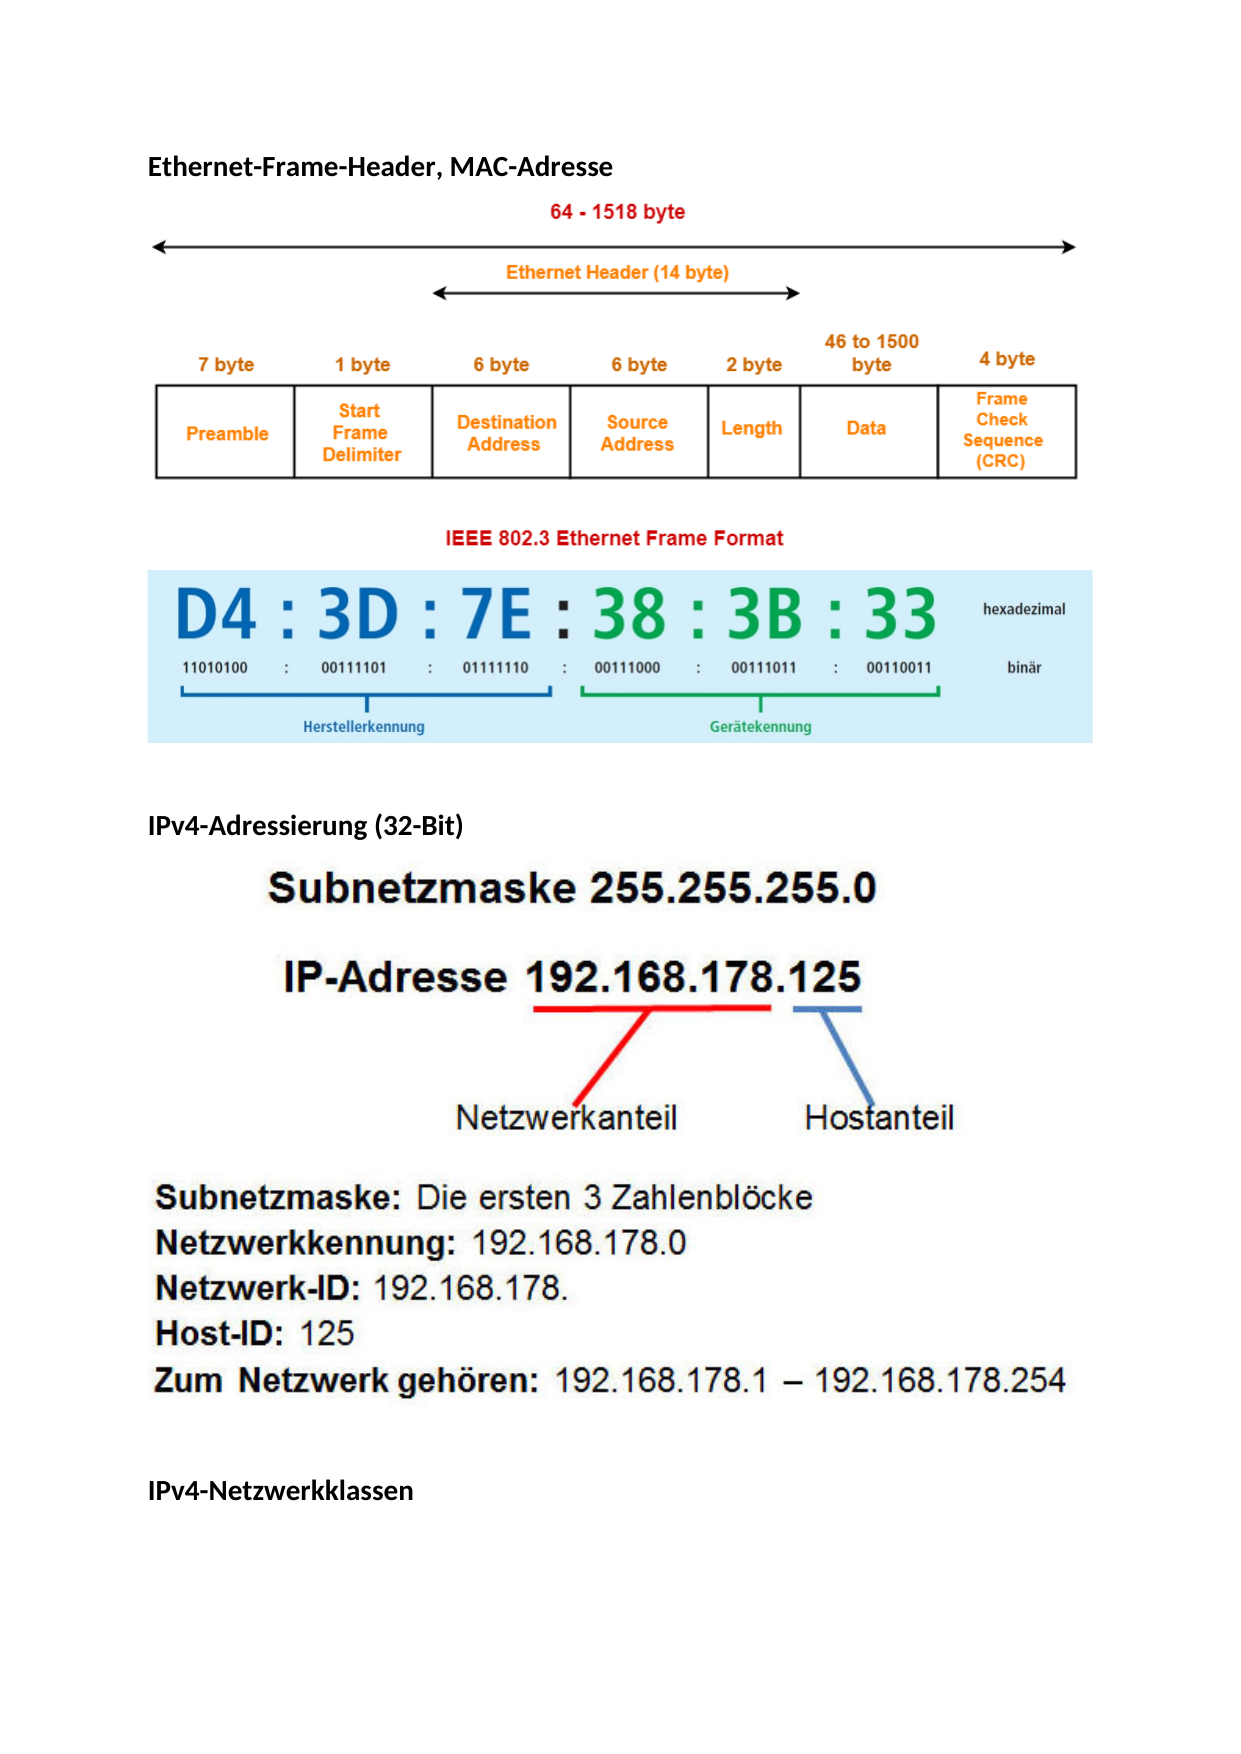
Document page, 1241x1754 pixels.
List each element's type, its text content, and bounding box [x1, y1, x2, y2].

text Ethernet-Frame-Header, MAC-Adresse [148, 148, 1093, 183]
text IPv4-Netzwerkklassen [148, 1472, 1093, 1508]
text IPv4-Adressierung (32-Bit) [148, 807, 1093, 843]
